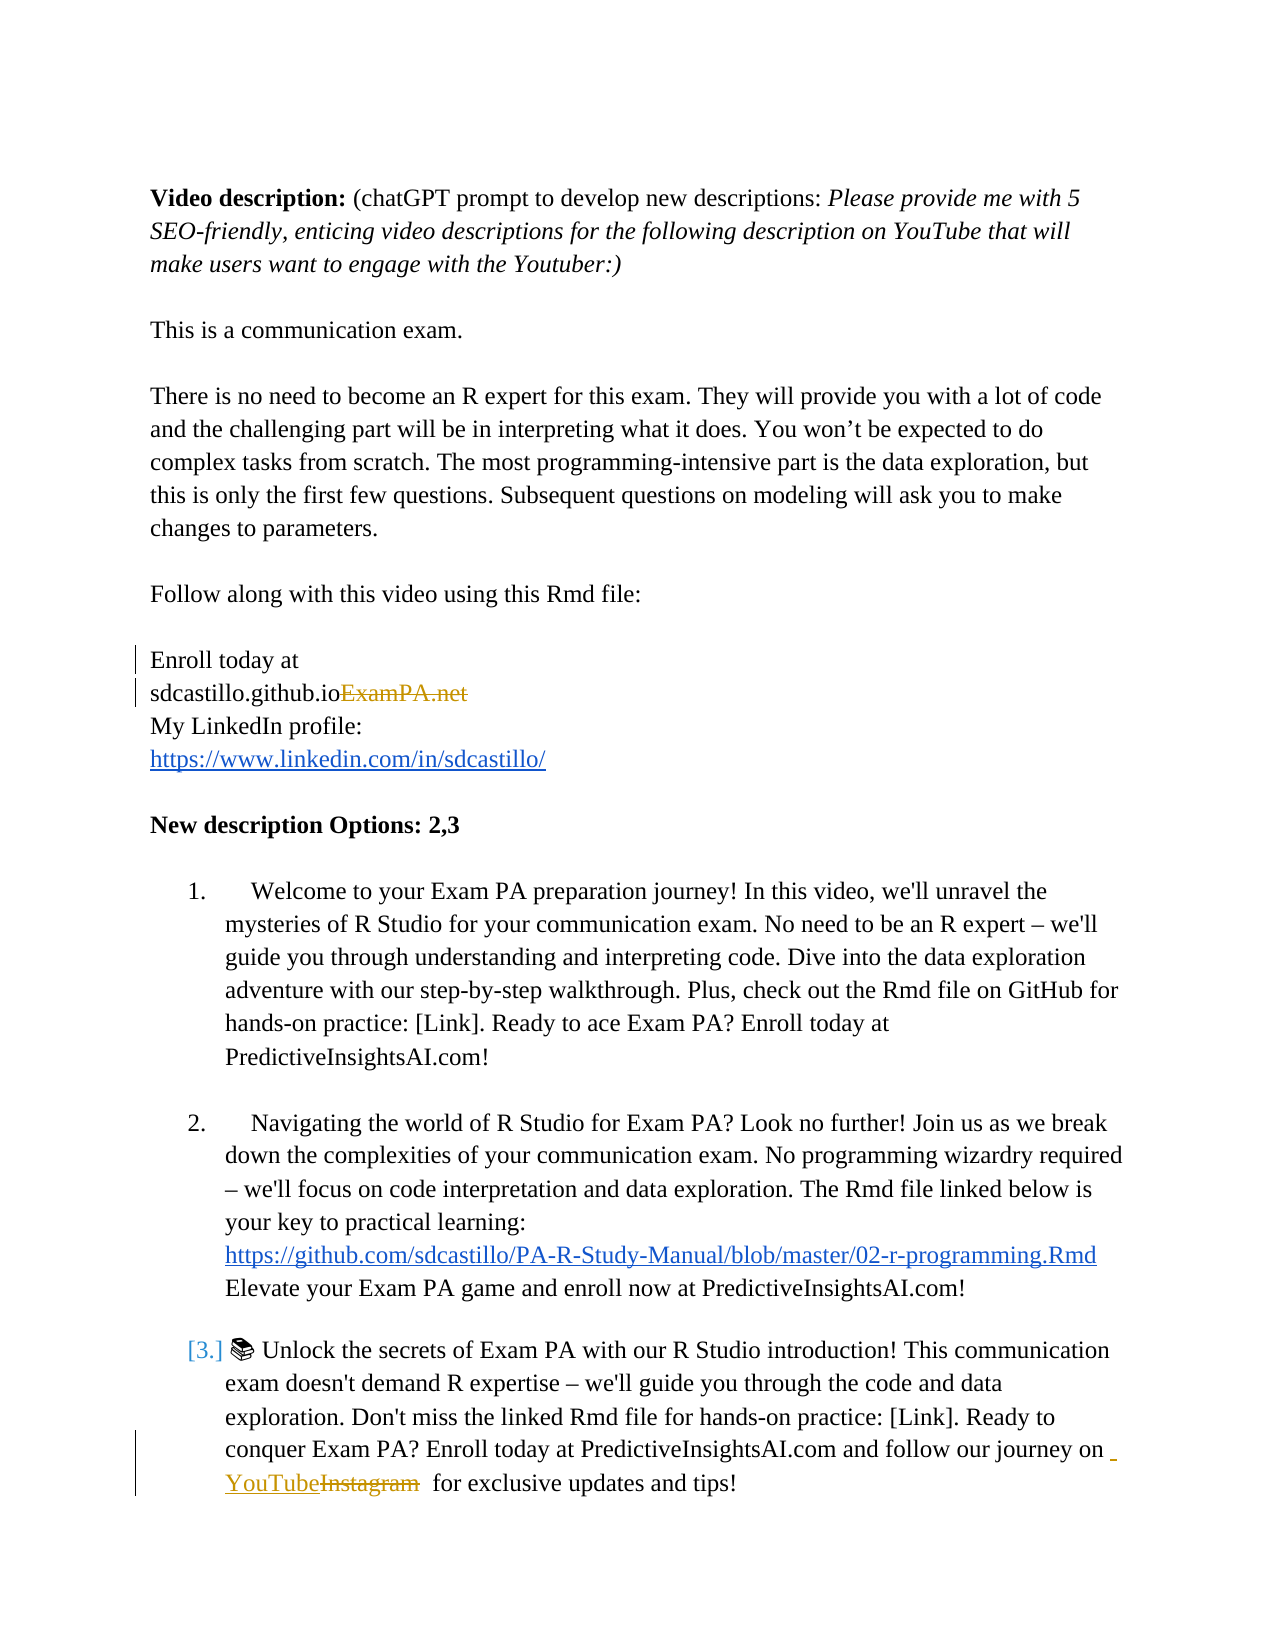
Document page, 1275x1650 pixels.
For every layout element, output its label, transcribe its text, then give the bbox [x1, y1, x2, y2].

text Enroll today at [150, 645, 1125, 674]
list 🌐 Navigating the world of R Studio for Exam PA? Look no further! Join us as we break down the complexities of your communication exam. No programming wizardry required – we'll focus on code interpretation and data exploration. The Rmd file linked below is your key to practical learning: https://github.com/sdcastillo/PA-R-Study-Manual/blob/master/02-r-programming.Rmd Elevate your Exam PA game and enroll now at PredictiveInsightsAI.com! 🚀 [187, 1108, 1125, 1332]
list 🚀 Welcome to your Exam PA preparation journey! In this video, we'll unravel the mysteries of R Studio for your communication exam. No need to be an R expert – we'll guide you through understanding and interpreting code. Dive into the data exploration adventure with our step-by-step walkthrough. Plus, check out the Rmd file on GitHub for hands-on practice: [Link]. Ready to ace Exam PA? Enroll today at PredictiveInsightsAI.com! [187, 876, 1125, 1103]
text Video description: (chatGPT prompt to develop new descriptions: Please provide me with 5 SEO-friendly, enticing video descriptions for the following description on YouTube that will make users want to engage with the Youtuber:) [150, 183, 1125, 278]
list 📚 Unlock the secrets of Exam PA with our R Studio introduction! This communication exam doesn't demand R expertise – we'll guide you through the code and data exploration. Don't miss the linked Rmd file for hands-on practice: [Link]. Ready to conquer Exam PA? Enroll today at PredictiveInsightsAI.com and follow our journey on YouTube for exclusive updates and tips! [187, 1336, 1125, 1496]
text https://www.linkedin.com/in/sdcastillo/ [150, 744, 1125, 773]
text sdcastillo.github.io [150, 678, 1125, 707]
text This is a communication exam. [150, 315, 1125, 344]
text There is no need to become an R expert for this exam. They will provide you with a lot of code and the challenging part will be in interpreting what it does. You won’t be expected to do complex tasks from scratch. The most programming-intensive part is the data exploration, but this is only the first few questions. Subsequent questions on modeling will ask you to make changes to parameters. [150, 381, 1125, 542]
text Follow along with this video using this Rmd file: [150, 579, 1125, 608]
text New description Options: 2,3 [150, 810, 1125, 839]
text My LinkedIn profile: [150, 711, 1125, 740]
